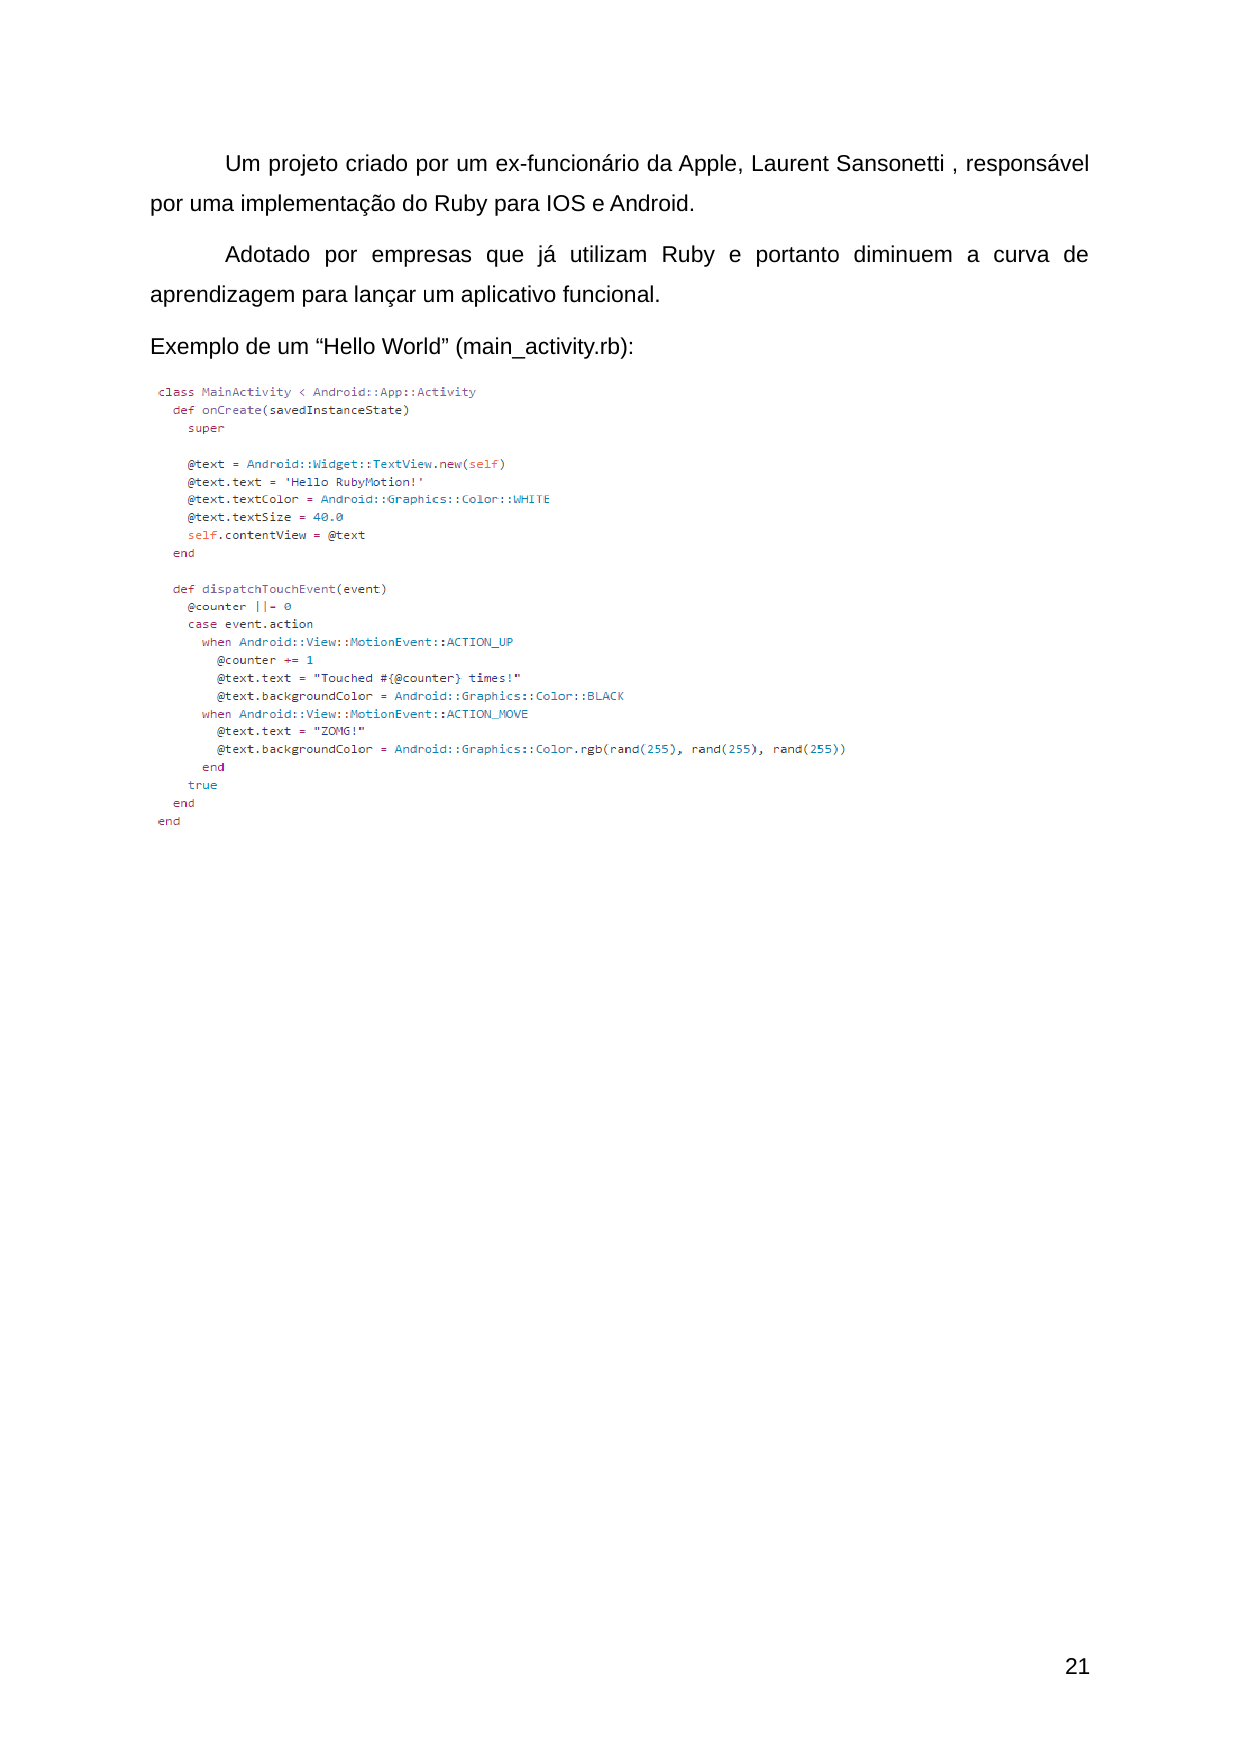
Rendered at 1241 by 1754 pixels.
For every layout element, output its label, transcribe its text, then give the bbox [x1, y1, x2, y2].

text Adotado por empresas que já utilizam Ruby e portanto diminuem a curva de aprendizagem para lançar um aplicativo funcional. [150, 241, 1090, 307]
picture [150, 385, 856, 830]
text Um projeto criado por um ex-funcionário da Apple, Laurent Sansonetti , responsável por uma implementação do Ruby para IOS e Android. [150, 150, 1090, 216]
text Exemplo de um “Hello World” (main_activity.rb): [150, 333, 1090, 359]
